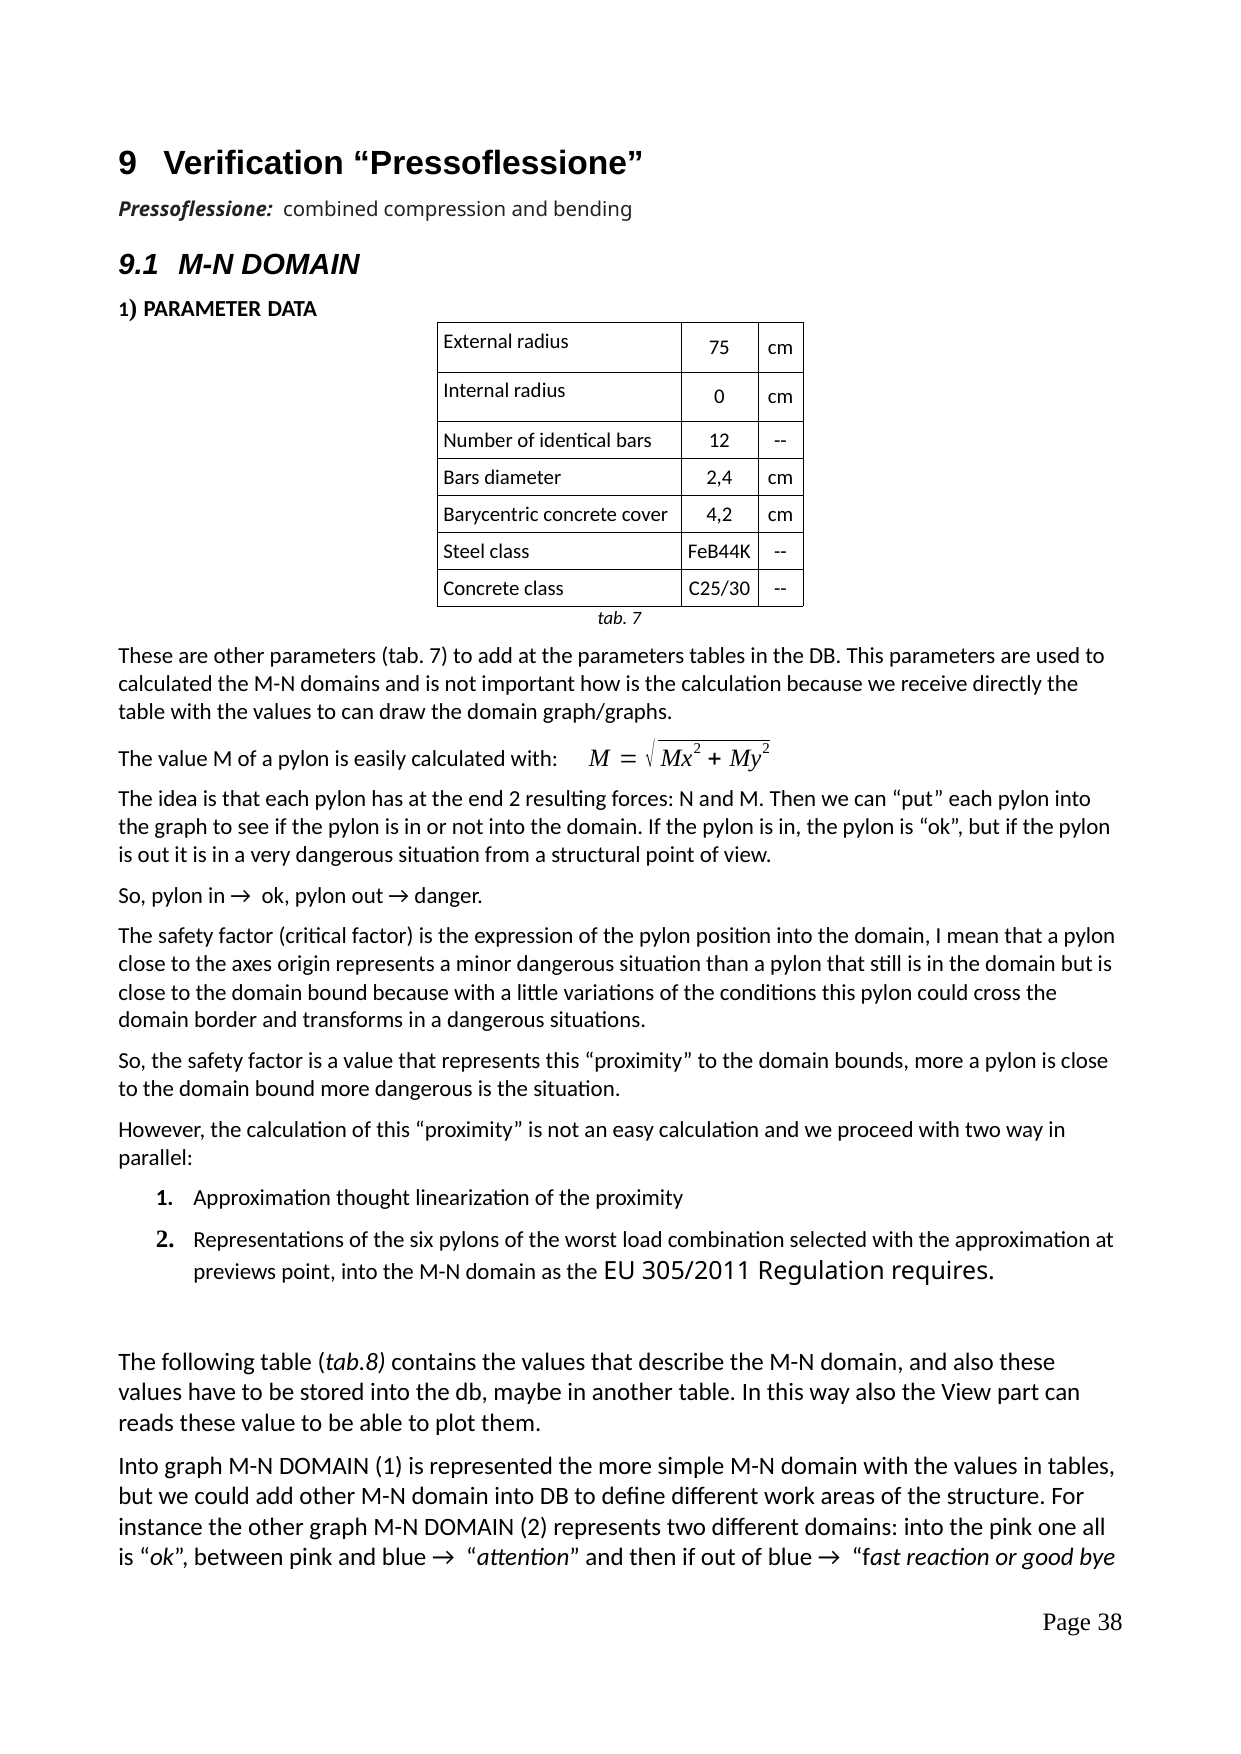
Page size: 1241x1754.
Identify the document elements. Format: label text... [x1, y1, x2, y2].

table_cell FeB44K [682, 533, 758, 569]
text 1) PARAMETER DATA [118, 293, 1122, 322]
text The safety factor (critical factor) is the expression of the pylon position into the domain, I mean that a pylon close to the axes origin represents a minor dangerous situation than a pylon that still is in the domain but is close to the domain bound because with a little variations of the conditions this pylon could cross the domain border and transforms in a dangerous situations. [118, 922, 1122, 1034]
table_cell Barycentric concrete cover [438, 496, 681, 532]
text The idea is that each pylon has at the end 2 resulting forces: N and M. Then we can “put” each pylon into the graph to see if the pylon is in or not into the domain. If the pylon is in, the pylon is “ok”, but if the pylon is out it is in a very dangerous situation from a structural point of view. [118, 784, 1122, 868]
table_cell 2,4 [682, 459, 758, 495]
text So, the safety factor is a value that represents this “proximity” to the domain bounds, more a pylon is close to the domain bound more dangerous is the situation. [118, 1046, 1122, 1102]
table_cell Number of identical bars [438, 422, 681, 458]
list Representations of the six pylons of the worst load combination selected with the approximation at previews point, into the M-N domain as the EU 305/2011 Regulation requires. [156, 1224, 1122, 1287]
text So, pylon in → ok, pylon out → danger. [118, 881, 1122, 909]
text These are other parameters (tab. 7) to add at the parameters tables in the DB. This parameters are used to calculated the M-N domains and is not important how is the calculation because we receive directly the table with the values to can draw the domain graph/graphs. [118, 641, 1122, 726]
table_cell cm [759, 496, 803, 532]
table_cell 12 [682, 422, 758, 458]
table_cell Internal radius [438, 373, 681, 421]
subtitle M-N DOMAIN [118, 247, 1122, 281]
text Pressoflessione: combined compression and bending [118, 194, 1122, 222]
table_cell Steel class [438, 533, 681, 569]
table_cell cm [759, 373, 803, 421]
text The following table (tab.8) contains the values that describe the M-N domain, and also these values have to be stored into the db, maybe in another table. In this way also the View part can reads these value to be able to plot them. [118, 1346, 1122, 1437]
subtitle Verification “Pressoflessione” [118, 143, 1122, 182]
table_header cm [759, 323, 803, 372]
text The value M of a pylon is easily calculated with: [118, 738, 1122, 772]
table_cell C25/30 [682, 570, 758, 606]
text However, the calculation of this “proximity” is not an easy calculation and we proceed with two way in parallel: [118, 1115, 1122, 1171]
table_cell -- [759, 570, 803, 606]
table_cell cm [759, 459, 803, 495]
text Into graph M-N DOMAIN (1) is represented the more simple M-N domain with the values in tables, but we could add other M-N domain into DB to define different work areas of the structure. For instance the other graph M-N DOMAIN (2) represents two different domains: into the pink one all is “ok”, between pink and blue → “attention” and then if out of blue → “fast reaction or good bye [118, 1450, 1122, 1572]
table_cell 4,2 [682, 496, 758, 532]
table_cell -- [759, 422, 803, 458]
table_cell Concrete class [438, 570, 681, 606]
table_cell Bars diameter [438, 459, 681, 495]
list Approximation thought linearization of the proximity [156, 1183, 1122, 1211]
text tab. 7 [118, 606, 1122, 629]
table_header External radius [438, 323, 681, 372]
table_cell -- [759, 533, 803, 569]
table_header 75 [682, 323, 758, 372]
table_cell 0 [682, 373, 758, 421]
